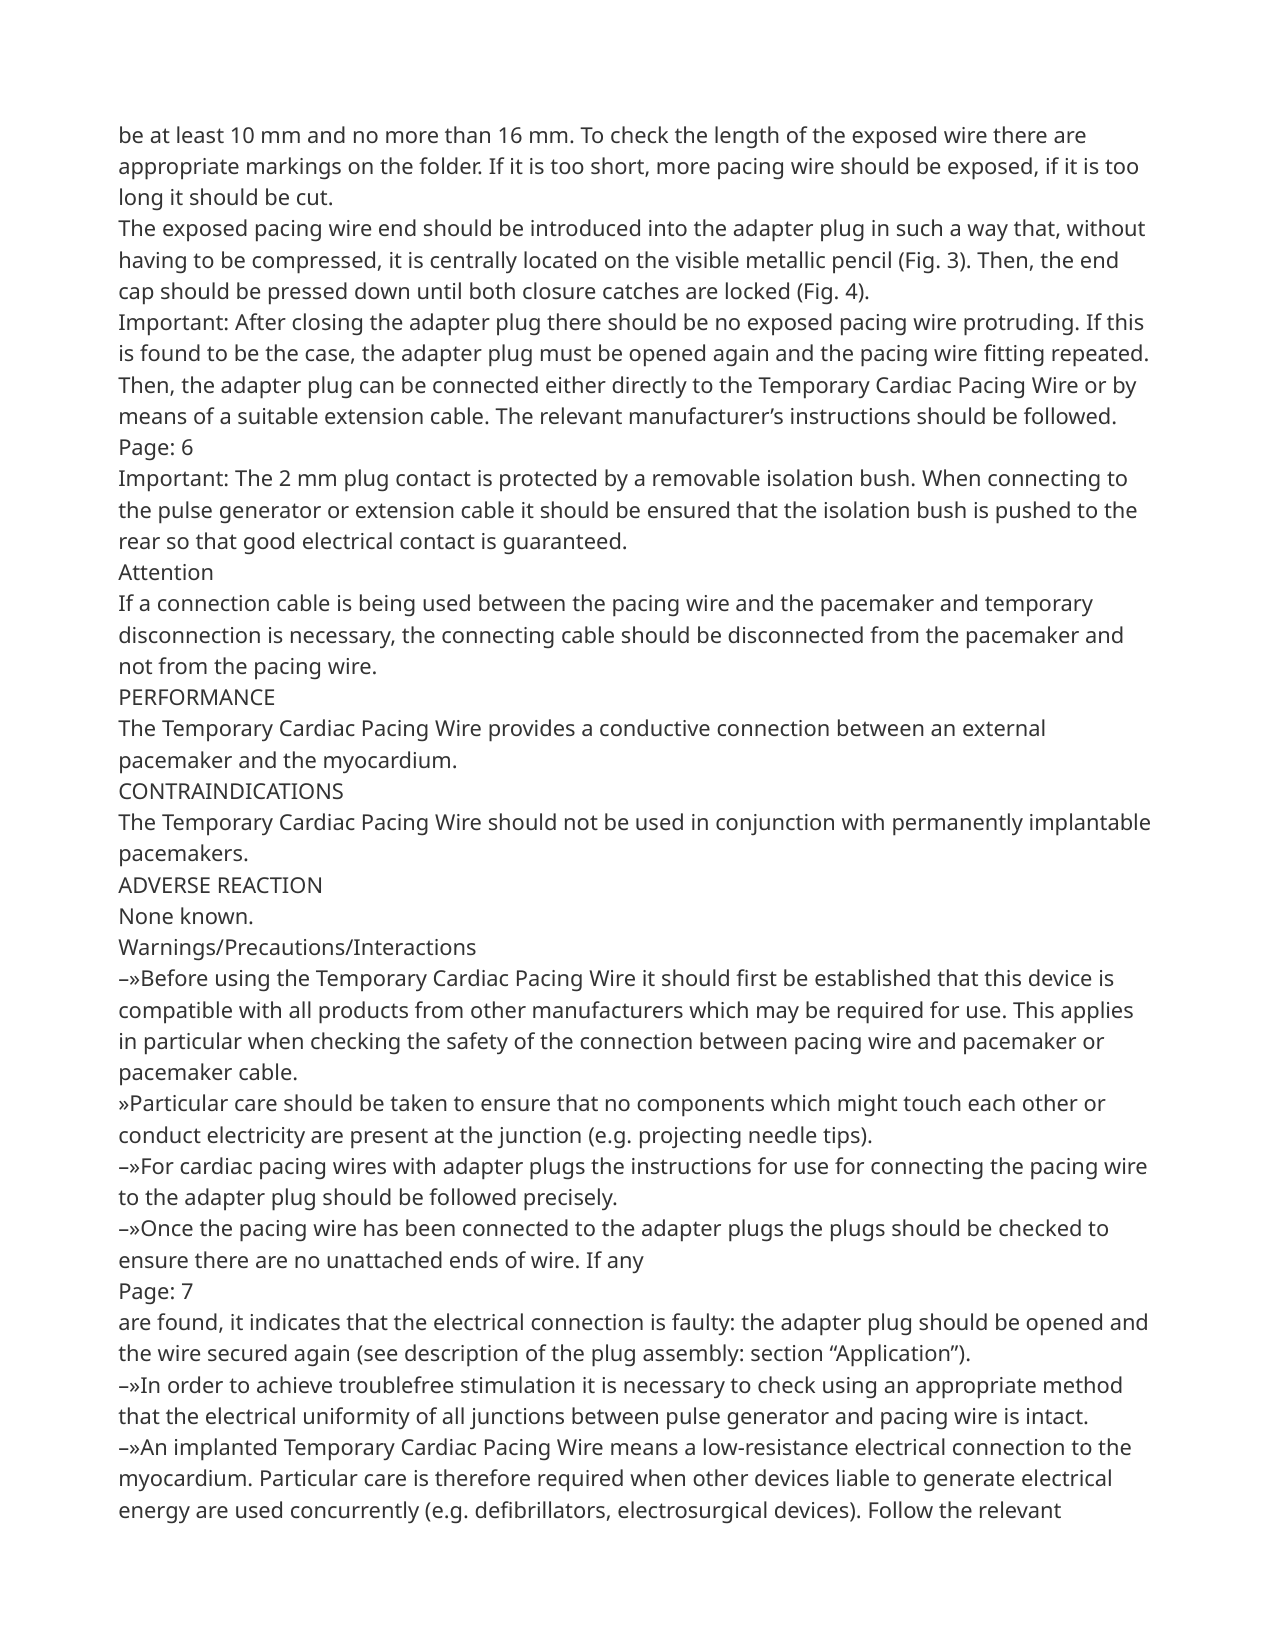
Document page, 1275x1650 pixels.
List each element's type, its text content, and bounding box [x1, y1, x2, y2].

text Then, the adapter plug can be connected either directly to the Temporary Cardiac Pacing Wire or by means of a suitable extension cable. The relevant manufacturer’s instructions should be followed. [118, 368, 1157, 431]
text are found, it indicates that the electrical connection is faulty: the adapter plug should be opened and the wire secured again (see description of the plug assembly: section “Application”). [118, 1306, 1157, 1368]
text Page: 7 [118, 1274, 1157, 1306]
text The exposed pacing wire end should be introduced into the adapter plug in such a way that, without having to be compressed, it is centrally located on the visible metallic pencil (Fig. 3). Then, the end cap should be pressed down until both closure catches are locked (Fig. 4). [118, 212, 1157, 306]
text PERFORMANCE [118, 681, 1157, 712]
text Attention [118, 556, 1157, 587]
text Warnings/Precautions/Interactions [118, 931, 1157, 962]
text –»In order to achieve troublefree stimulation it is necessary to check using an appropriate method that the electrical uniformity of all junctions between pulse generator and pacing wire is intact. [118, 1368, 1157, 1431]
text Important: After closing the adapter plug there should be no exposed pacing wire protruding. If this is found to be the case, the adapter plug must be opened again and the pacing wire fitting repeated. [118, 306, 1157, 368]
text –»An implanted Temporary Cardiac Pacing Wire means a low-resistance electrical connection to the myocardium. Particular care is therefore required when other devices liable to generate electrical energy are used concurrently (e.g. defibrillators, electrosurgical devices). Follow the relevant [118, 1431, 1157, 1524]
text Important: The 2 mm plug contact is protected by a removable isolation bush. When connecting to the pulse generator or extension cable it should be ensured that the isolation bush is pushed to the rear so that good electrical contact is guaranteed. [118, 462, 1157, 556]
text None known. [118, 899, 1157, 931]
text If a connection cable is being used between the pacing wire and the pacemaker and temporary disconnection is necessary, the connecting cable should be disconnected from the pacemaker and not from the pacing wire. [118, 587, 1157, 681]
text –»For cardiac pacing wires with adapter plugs the instructions for use for connecting the pacing wire to the adapter plug should be followed precisely. [118, 1149, 1157, 1212]
text »Particular care should be taken to ensure that no components which might touch each other or conduct electricity are present at the junction (e.g. projecting needle tips). [118, 1087, 1157, 1149]
text The Temporary Cardiac Pacing Wire should not be used in conjunction with permanently implantable pacemakers. [118, 806, 1157, 868]
text ADVERSE REACTION [118, 868, 1157, 899]
text CONTRAINDICATIONS [118, 774, 1157, 806]
text –»Once the pacing wire has been connected to the adapter plugs the plugs should be checked to ensure there are no unattached ends of wire. If any [118, 1212, 1157, 1274]
text be at least 10 mm and no more than 16 mm. To check the length of the exposed wire there are appropriate markings on the folder. If it is too short, more pacing wire should be exposed, if it is too long it should be cut. [118, 118, 1157, 212]
text –»Before using the Temporary Cardiac Pacing Wire it should first be established that this device is compatible with all products from other manufacturers which may be required for use. This applies in particular when checking the safety of the connection between pacing wire and pacemaker or pacemaker cable. [118, 962, 1157, 1087]
text Page: 6 [118, 431, 1157, 462]
text The Temporary Cardiac Pacing Wire provides a conductive connection between an external pacemaker and the myocardium. [118, 712, 1157, 774]
